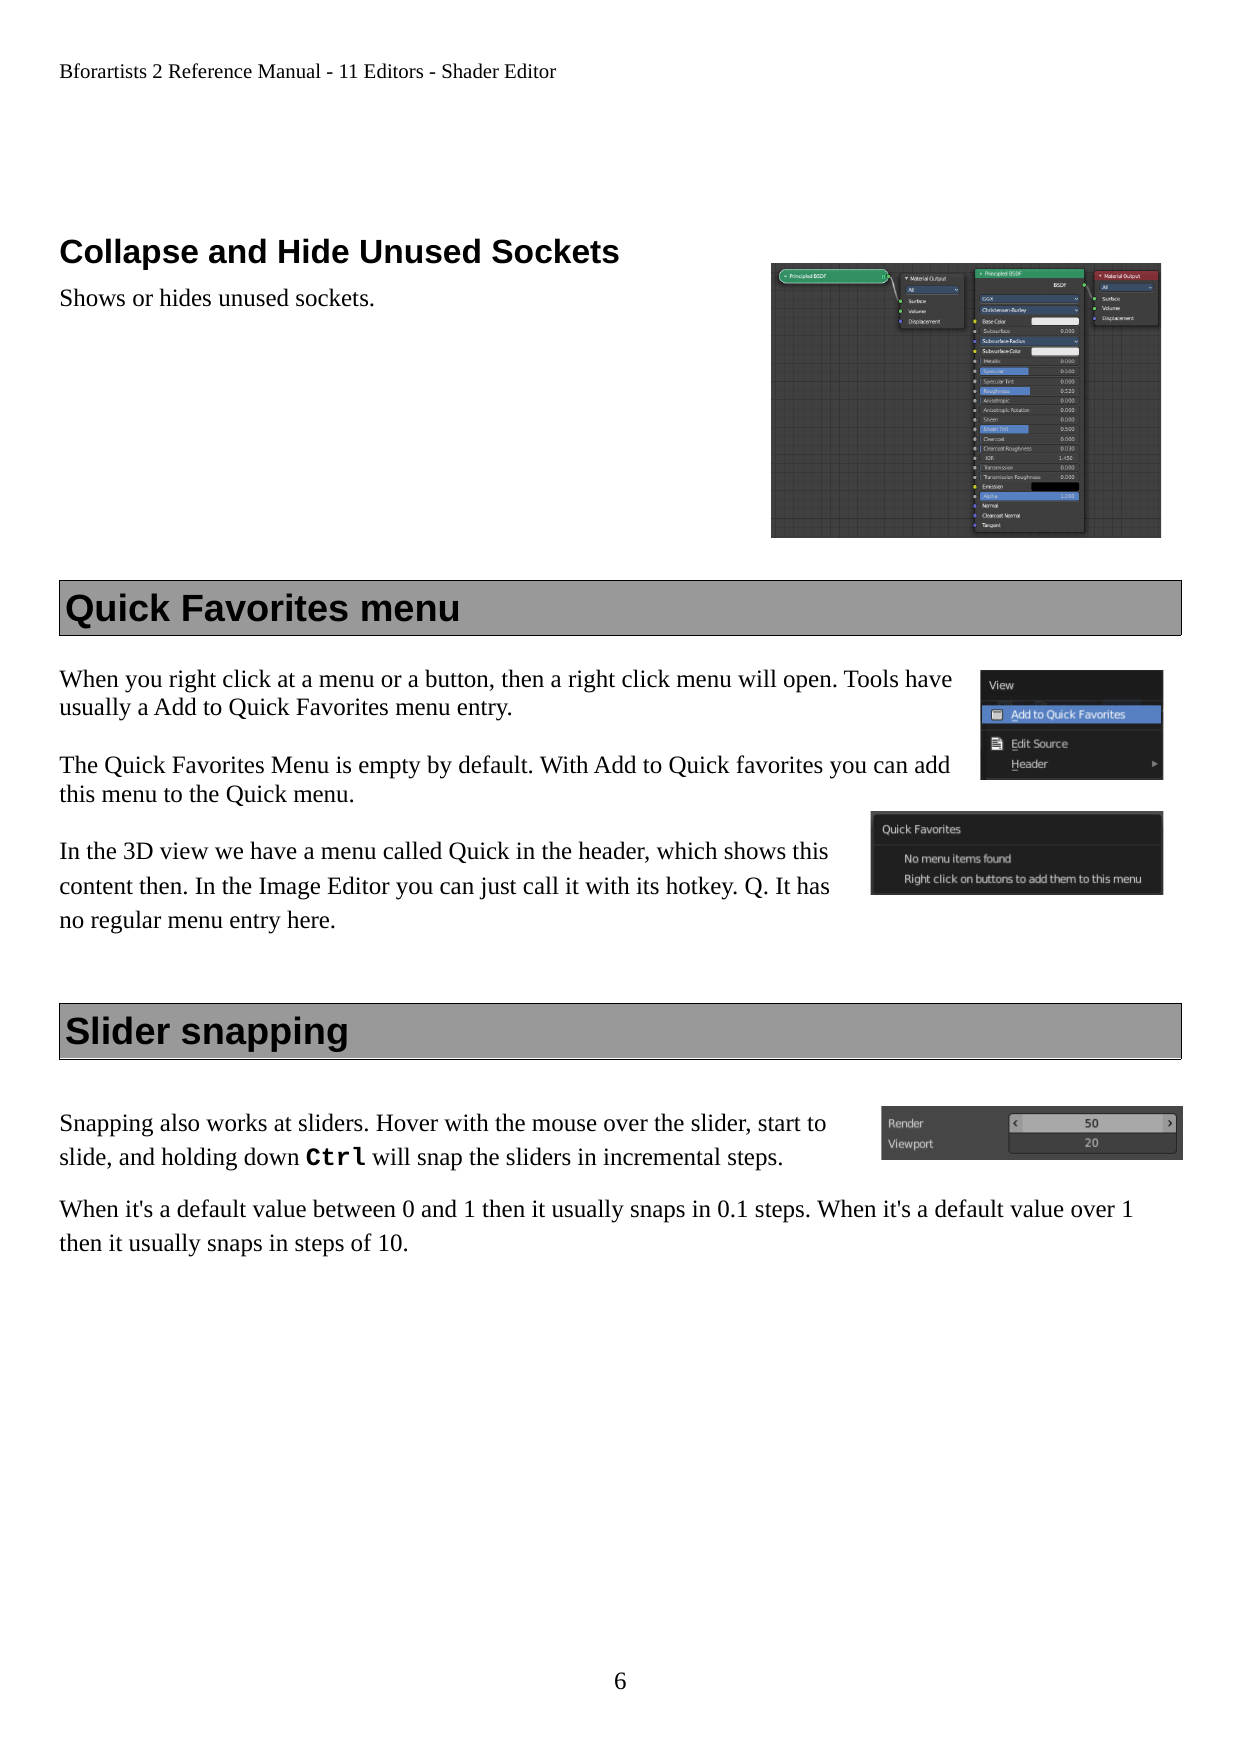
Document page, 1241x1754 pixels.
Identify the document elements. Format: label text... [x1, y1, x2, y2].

table_header Quick Favorites menu [60, 581, 1181, 635]
text When you right click at a menu or a button, then a right click menu will open. Tools have usually a Add to Quick Favorites menu entry. [59, 664, 1181, 721]
picture [771, 263, 1162, 538]
text Snapping also works at sliders. Hover with the mouse over the slider, start to slide, and holding down Ctrl will snap the sliders in incremental steps. [59, 1108, 1181, 1173]
text Shows or hides unused sockets. [59, 283, 771, 311]
table_header Slider snapping [60, 1004, 1181, 1058]
picture [881, 1106, 1183, 1160]
text In the 3D view we have a menu called Quick in the header, which shows this content then. In the Image Editor you can just call it with its hotkey. Q. It has no regular menu entry here. [59, 836, 1181, 934]
text The Quick Favorites Menu is empty by default. With Add to Quick favorites you can add this menu to the Quick menu. [59, 750, 1181, 807]
text When it's a default value between 0 and 1 then it usually snaps in 0.1 steps. When it's a default value over 1 then it usually snaps in steps of 10. [59, 1194, 1181, 1257]
picture [980, 670, 1164, 780]
picture [870, 811, 1164, 895]
subtitle Collapse and Hide Unused Sockets [59, 232, 1181, 270]
